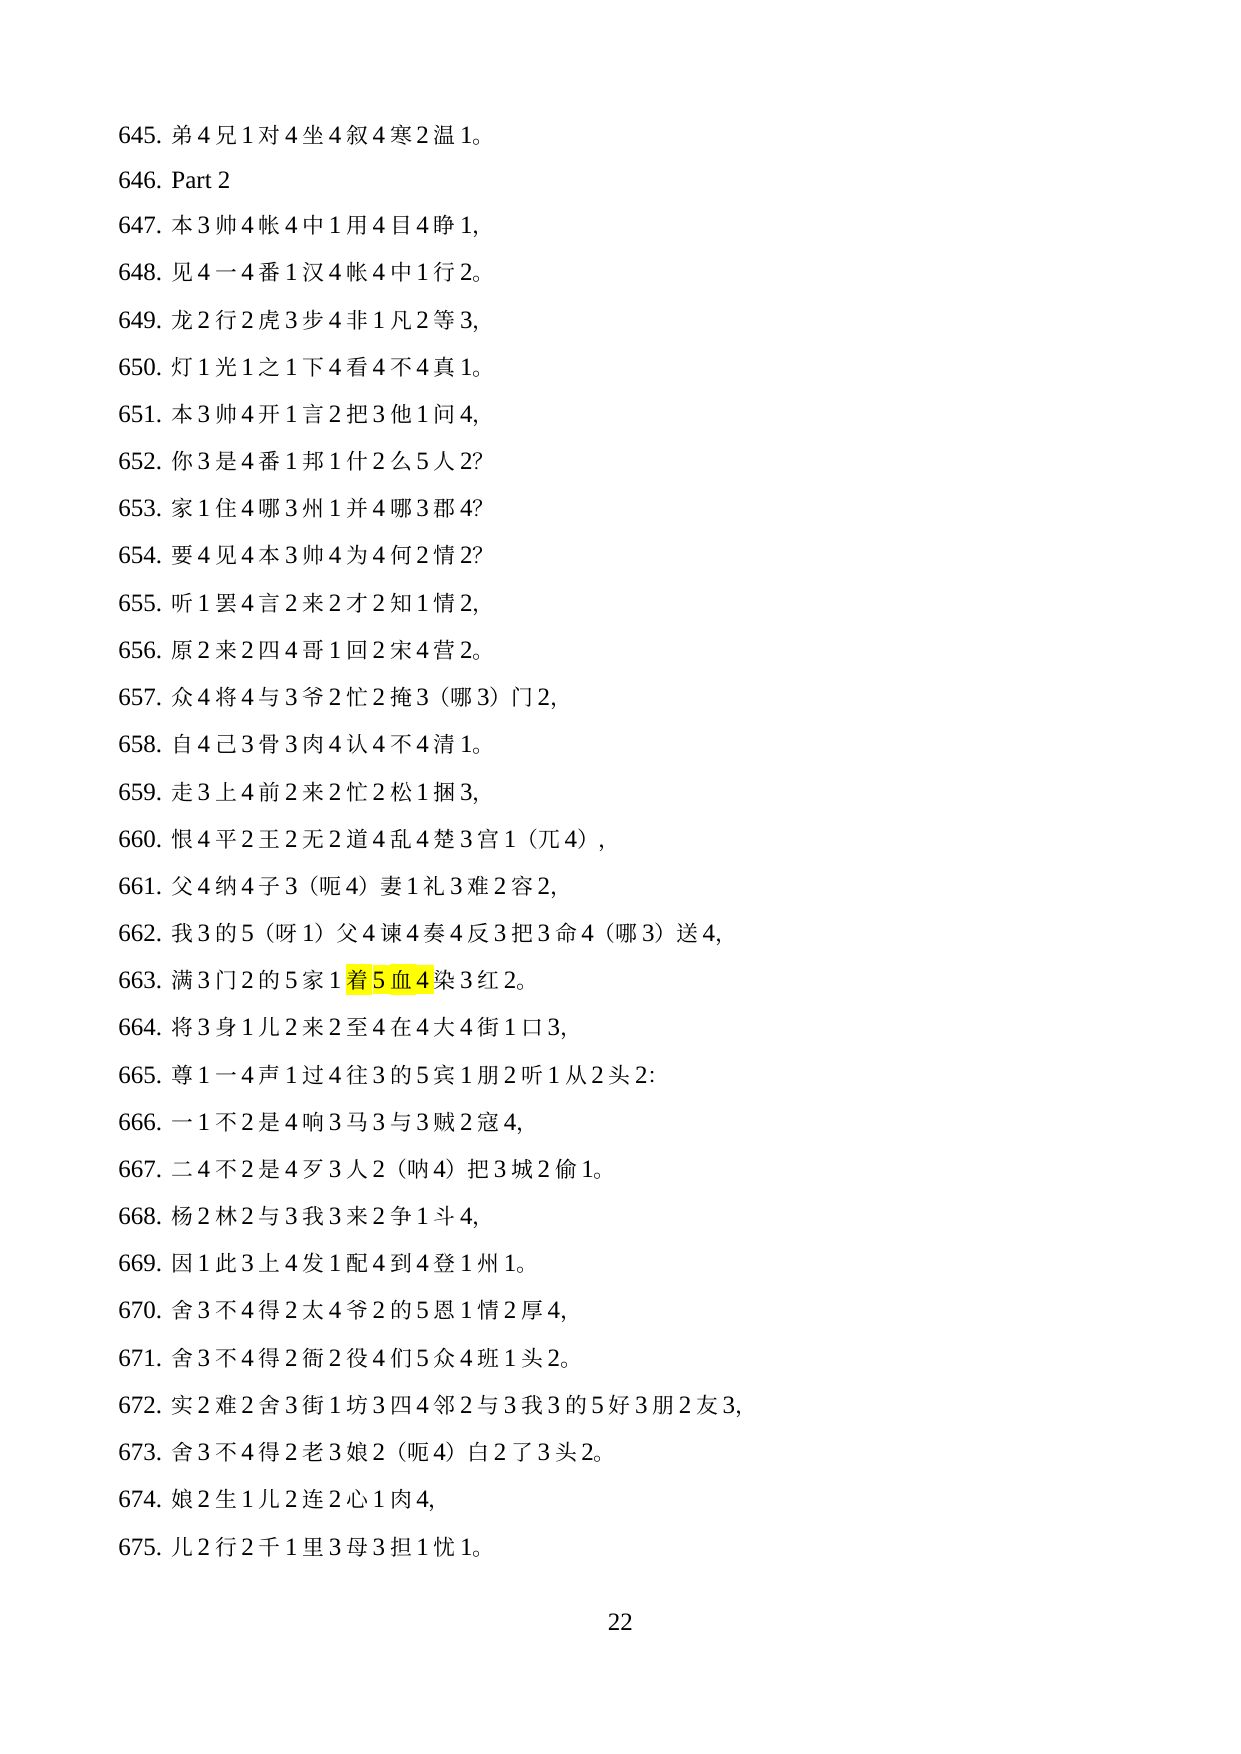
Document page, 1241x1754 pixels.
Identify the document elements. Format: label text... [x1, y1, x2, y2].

text 661. 父4纳4子3（呃4）妻1礼3难2容2， [118, 869, 1122, 901]
text 666. 一1不2是4响3马3与3贼2寇4， [118, 1105, 1122, 1136]
text 660. 恨4平2王2无2道4乱4楚3宫1（兀4）， [118, 822, 1122, 853]
text 650. 灯1光1之1下4看4不4真1。 [118, 350, 1122, 381]
text 651. 本3帅4开1言2把3他1问4， [118, 397, 1122, 429]
text 675. 儿2行2千1里3母3担1忧1。 [118, 1530, 1122, 1561]
text 655. 听1罢4言2来2才2知1情2， [118, 586, 1122, 617]
text 658. 自4己3骨3肉4认4不4清1。 [118, 727, 1122, 759]
text 657. 众4将4与3爷2忙2掩3（哪3）门2， [118, 680, 1122, 712]
text 674. 娘2生1儿2连2心1肉4， [118, 1482, 1122, 1514]
text 647. 本3帅4帐4中1用4目4睁1， [118, 208, 1122, 240]
text 665. 尊1一4声1过4往3的5宾1朋2听1从2头2： [118, 1058, 1122, 1089]
text 654. 要4见4本3帅4为4何2情2？ [118, 539, 1122, 570]
text 668. 杨2林2与3我3来2争1斗4， [118, 1199, 1122, 1231]
text 659. 走3上4前2来2忙2松1捆3， [118, 775, 1122, 806]
text 652. 你3是4番1邦1什2么5人2？ [118, 444, 1122, 476]
text 673. 舍3不4得2老3娘2（呃4）白2了3头2。 [118, 1435, 1122, 1467]
text 671. 舍3不4得2衙2役4们5众4班1头2。 [118, 1341, 1122, 1372]
text 662. 我3的5（呀1）父4谏4奏4反3把3命4（哪3）送4， [118, 916, 1122, 948]
text 667. 二4不2是4歹3人2（呐4）把3城2偷1。 [118, 1152, 1122, 1184]
text 672. 实2难2舍3街1坊3四4邻2与3我3的5好3朋2友3， [118, 1388, 1122, 1419]
text 653. 家1住4哪3州1并4哪3郡4？ [118, 492, 1122, 523]
text 670. 舍3不4得2太4爷2的5恩1情2厚4， [118, 1294, 1122, 1325]
text 664. 将3身1儿2来2至4在4大4街1口3， [118, 1011, 1122, 1042]
text 648. 见4一4番1汉4帐4中1行2。 [118, 256, 1122, 287]
text 669. 因1此3上4发1配4到4登1州1。 [118, 1247, 1122, 1278]
text 645. 弟4兄1对4坐4叙4寒2温1。 [118, 118, 1122, 149]
text 649. 龙2行2虎3步4非1凡2等3， [118, 303, 1122, 334]
text 646. Part 2 [118, 165, 1122, 194]
text 656. 原2来2四4哥1回2宋4营2。 [118, 633, 1122, 664]
text 663. 满3门2的5家1着5血4染3红2。 [118, 963, 1122, 995]
